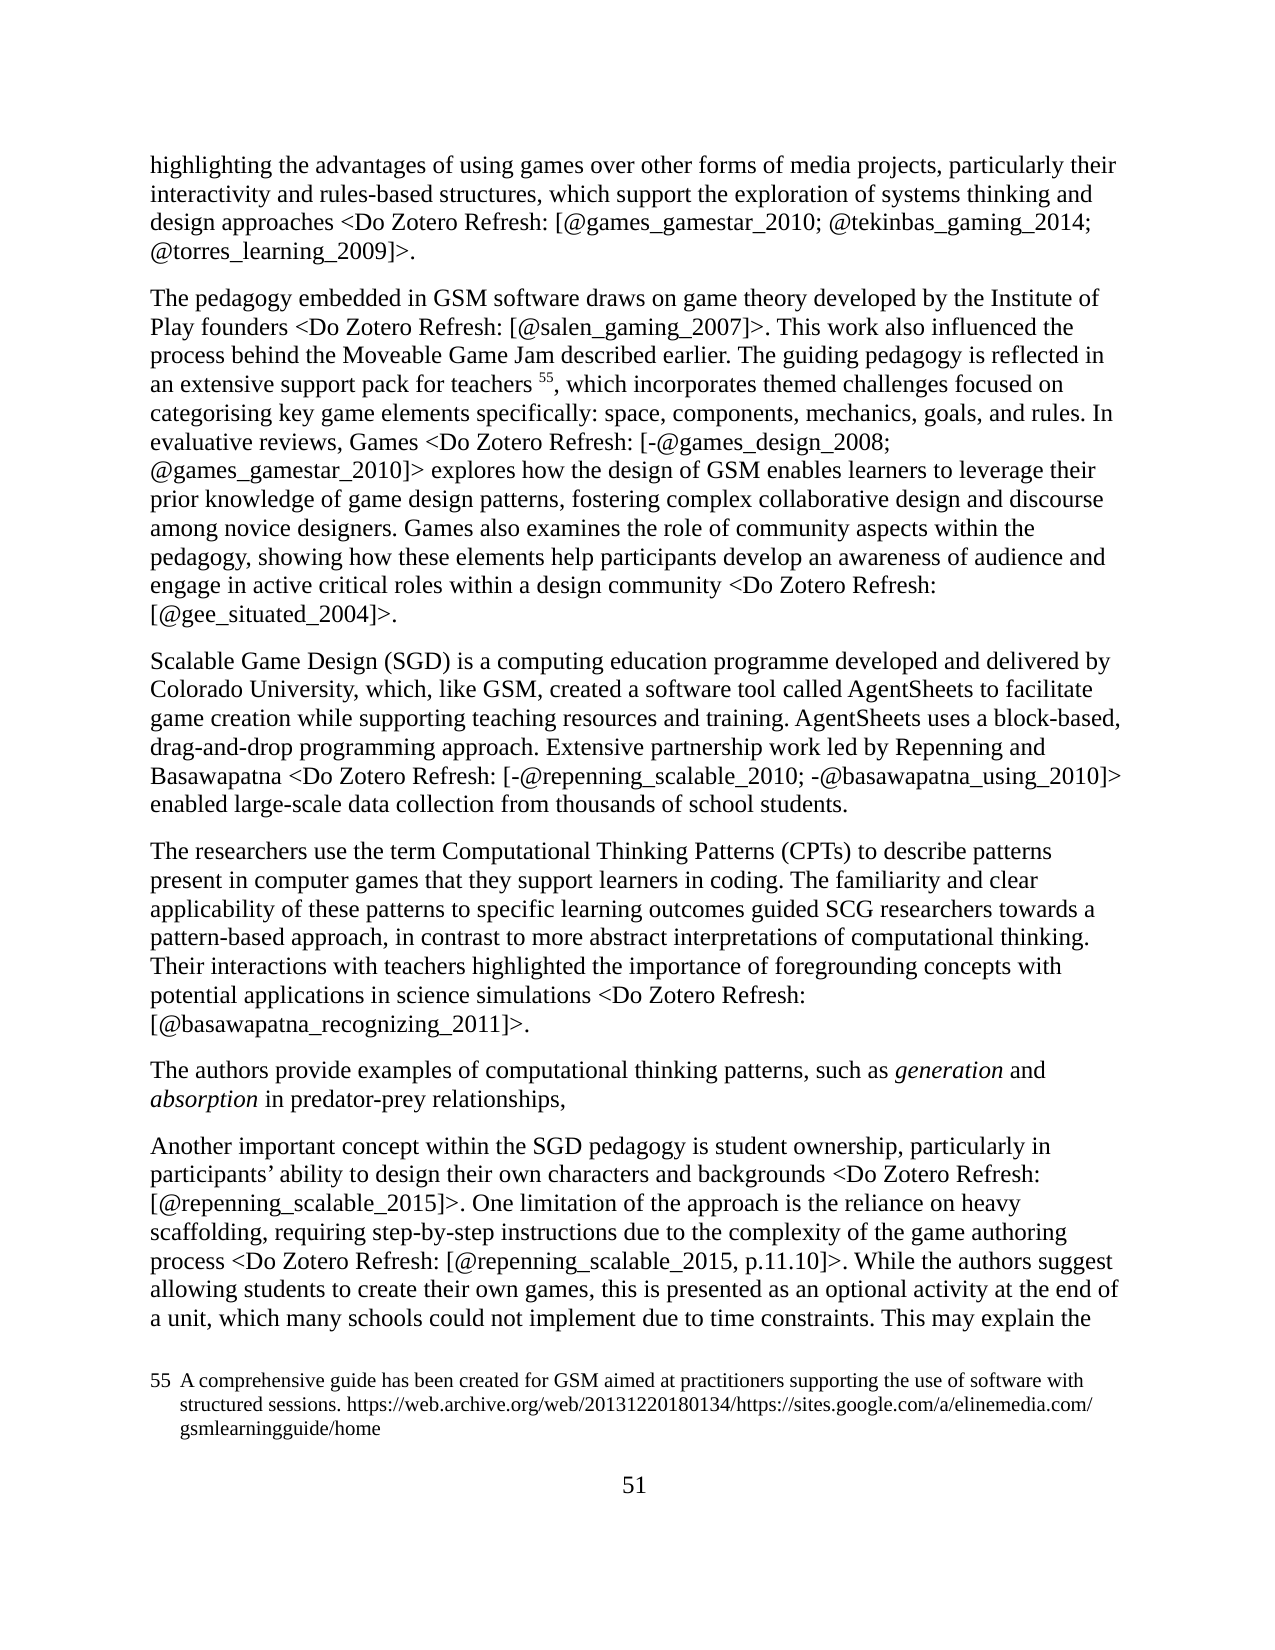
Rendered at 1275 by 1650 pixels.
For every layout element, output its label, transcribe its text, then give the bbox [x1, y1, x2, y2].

text Scalable Game Design (SGD) is a computing education programme developed and delivered by Colorado University, which, like GSM, created a software tool called AgentSheets to facilitate game creation while supporting teaching resources and training. AgentSheets uses a block-based, drag-and-drop programming approach. Extensive partnership work led by Repenning and Basawapatna <Do Zotero Refresh: [-@repenning_scalable_2010; -@basawapatna_using_2010]> enabled large-scale data collection from thousands of school students. [150, 646, 1125, 818]
text A comprehensive guide has been created for GSM aimed at practitioners supporting the use of software with structured sessions. https://web.archive.org/web/20131220180134/https://sites.google.com/a/elinemedia.com/gsmlearningguide/home [150, 1368, 1125, 1440]
text Another important concept within the SGD pedagogy is student ownership, particularly in participants’ ability to design their own characters and backgrounds <Do Zotero Refresh: [@repenning_scalable_2015]>. One limitation of the approach is the reliance on heavy scaffolding, requiring step-by-step instructions due to the complexity of the game authoring process <Do Zotero Refresh: [@repenning_scalable_2015, p.11.10]>. While the authors suggest allowing students to create their own games, this is presented as an optional activity at the end of a unit, which many schools could not implement due to time constraints. This may explain the [150, 1131, 1125, 1332]
text The researchers use the term Computational Thinking Patterns (CPTs) to describe patterns present in computer games that they support learners in coding. The familiarity and clear applicability of these patterns to specific learning outcomes guided SCG researchers towards a pattern-based approach, in contrast to more abstract interpretations of computational thinking. Their interactions with teachers highlighted the importance of foregrounding concepts with potential applications in science simulations <Do Zotero Refresh: [@basawapatna_recognizing_2011]>. [150, 836, 1125, 1037]
text highlighting the advantages of using games over other forms of media projects, particularly their interactivity and rules-based structures, which support the exploration of systems thinking and design approaches <Do Zotero Refresh: [@games_gamestar_2010; @tekinbas_gaming_2014; @torres_learning_2009]>. [150, 150, 1125, 265]
text The authors provide examples of computational thinking patterns, such as generation and absorption in predator-prey relationships, [150, 1055, 1125, 1113]
text The pedagogy embedded in GSM software draws on game theory developed by the Institute of Play founders <Do Zotero Refresh: [@salen_gaming_2007]>. This work also influenced the process behind the Moveable Game Jam described earlier. The guiding pedagogy is reflected in an extensive support pack for teachers , which incorporates themed challenges focused on categorising key game elements specifically: space, components, mechanics, goals, and rules. In evaluative reviews, Games <Do Zotero Refresh: [-@games_design_2008; @games_gamestar_2010]> explores how the design of GSM enables learners to leverage their prior knowledge of game design patterns, fostering complex collaborative design and discourse among novice designers. Games also examines the role of community aspects within the pedagogy, showing how these elements help participants develop an awareness of audience and engage in active critical roles within a design community <Do Zotero Refresh: [@gee_situated_2004]>. [150, 283, 1125, 628]
